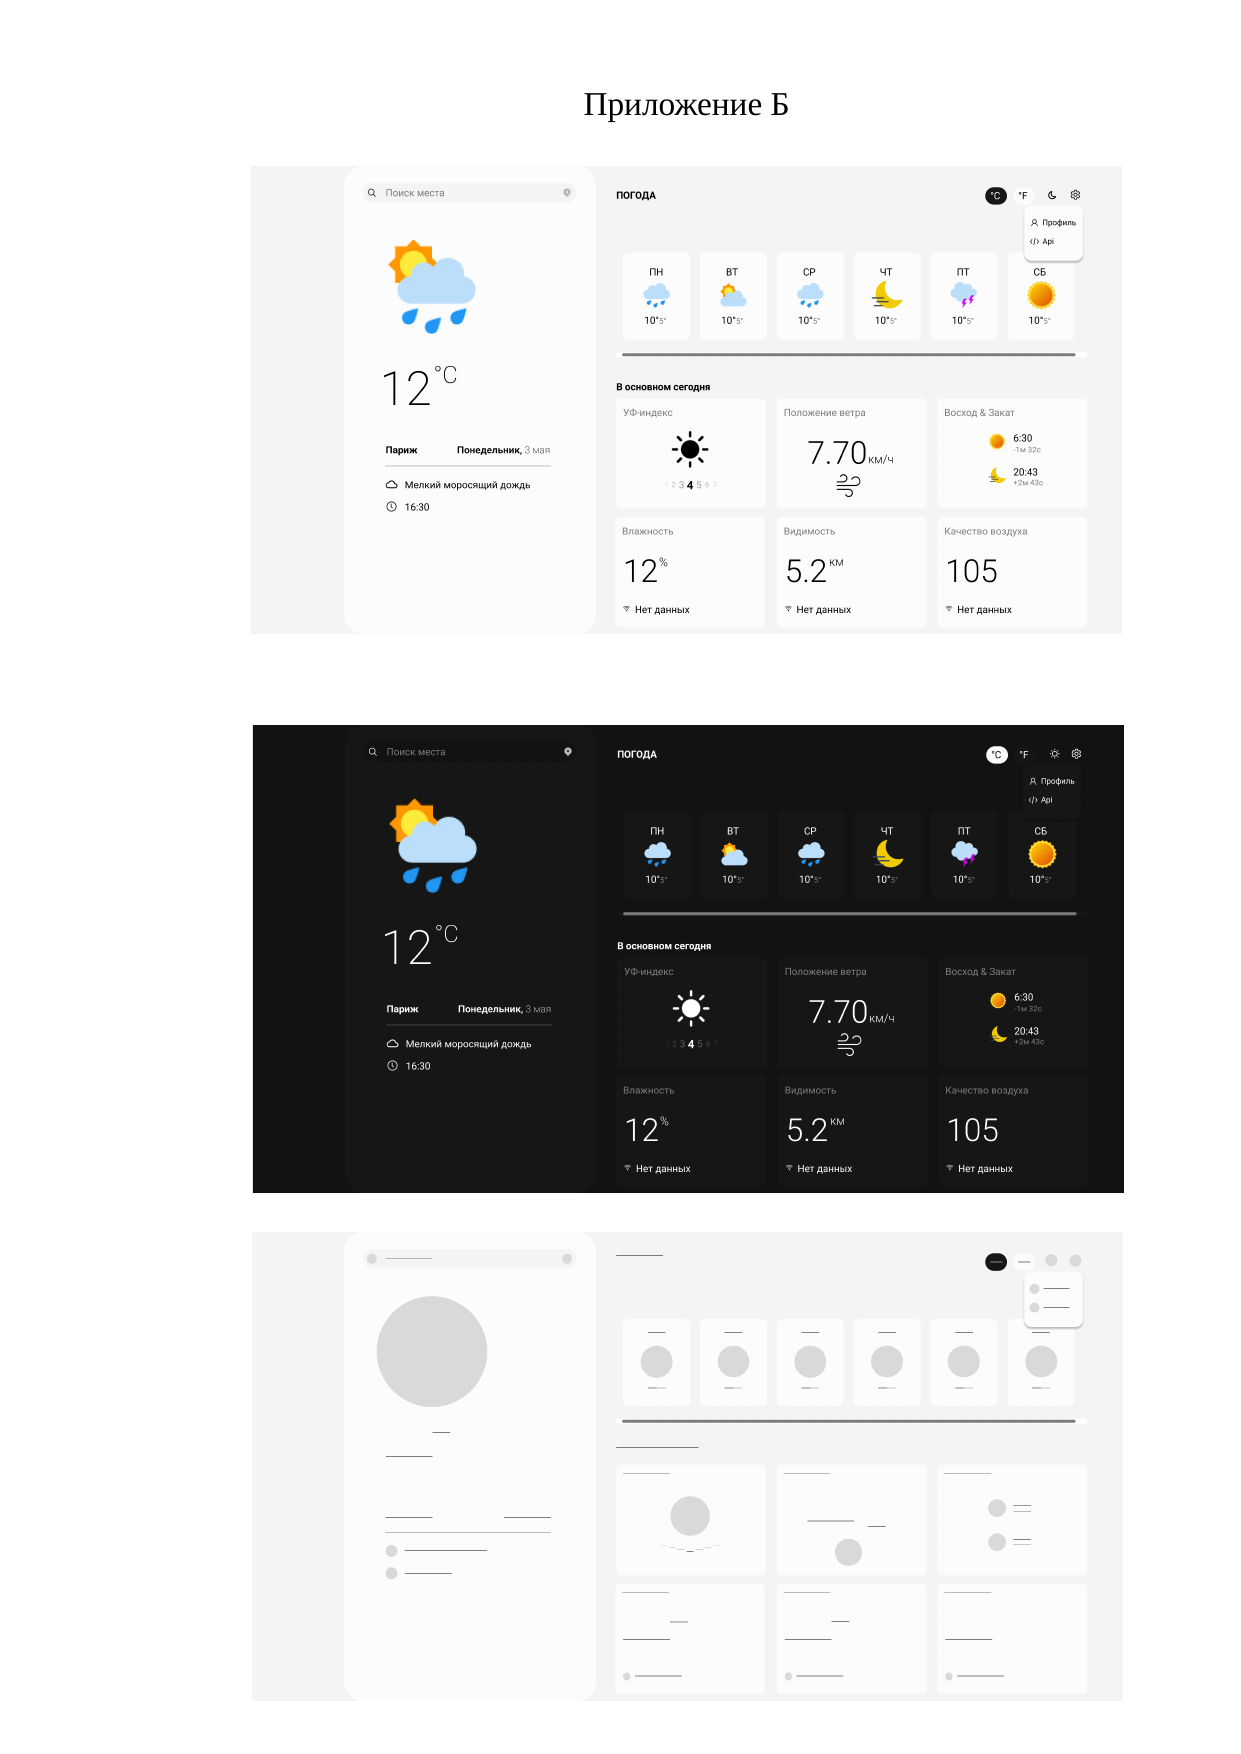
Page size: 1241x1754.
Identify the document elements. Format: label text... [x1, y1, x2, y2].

text Рисунок 6: Дизайн (тёмная тема) [179, 725, 252, 1192]
subtitle Приложение Б [177, 84, 1122, 122]
text Рисунок 7: Дизайн (прототип) [178, 1233, 252, 1700]
text Рисунок 5: Дизайн (светлая тема) [177, 167, 251, 634]
